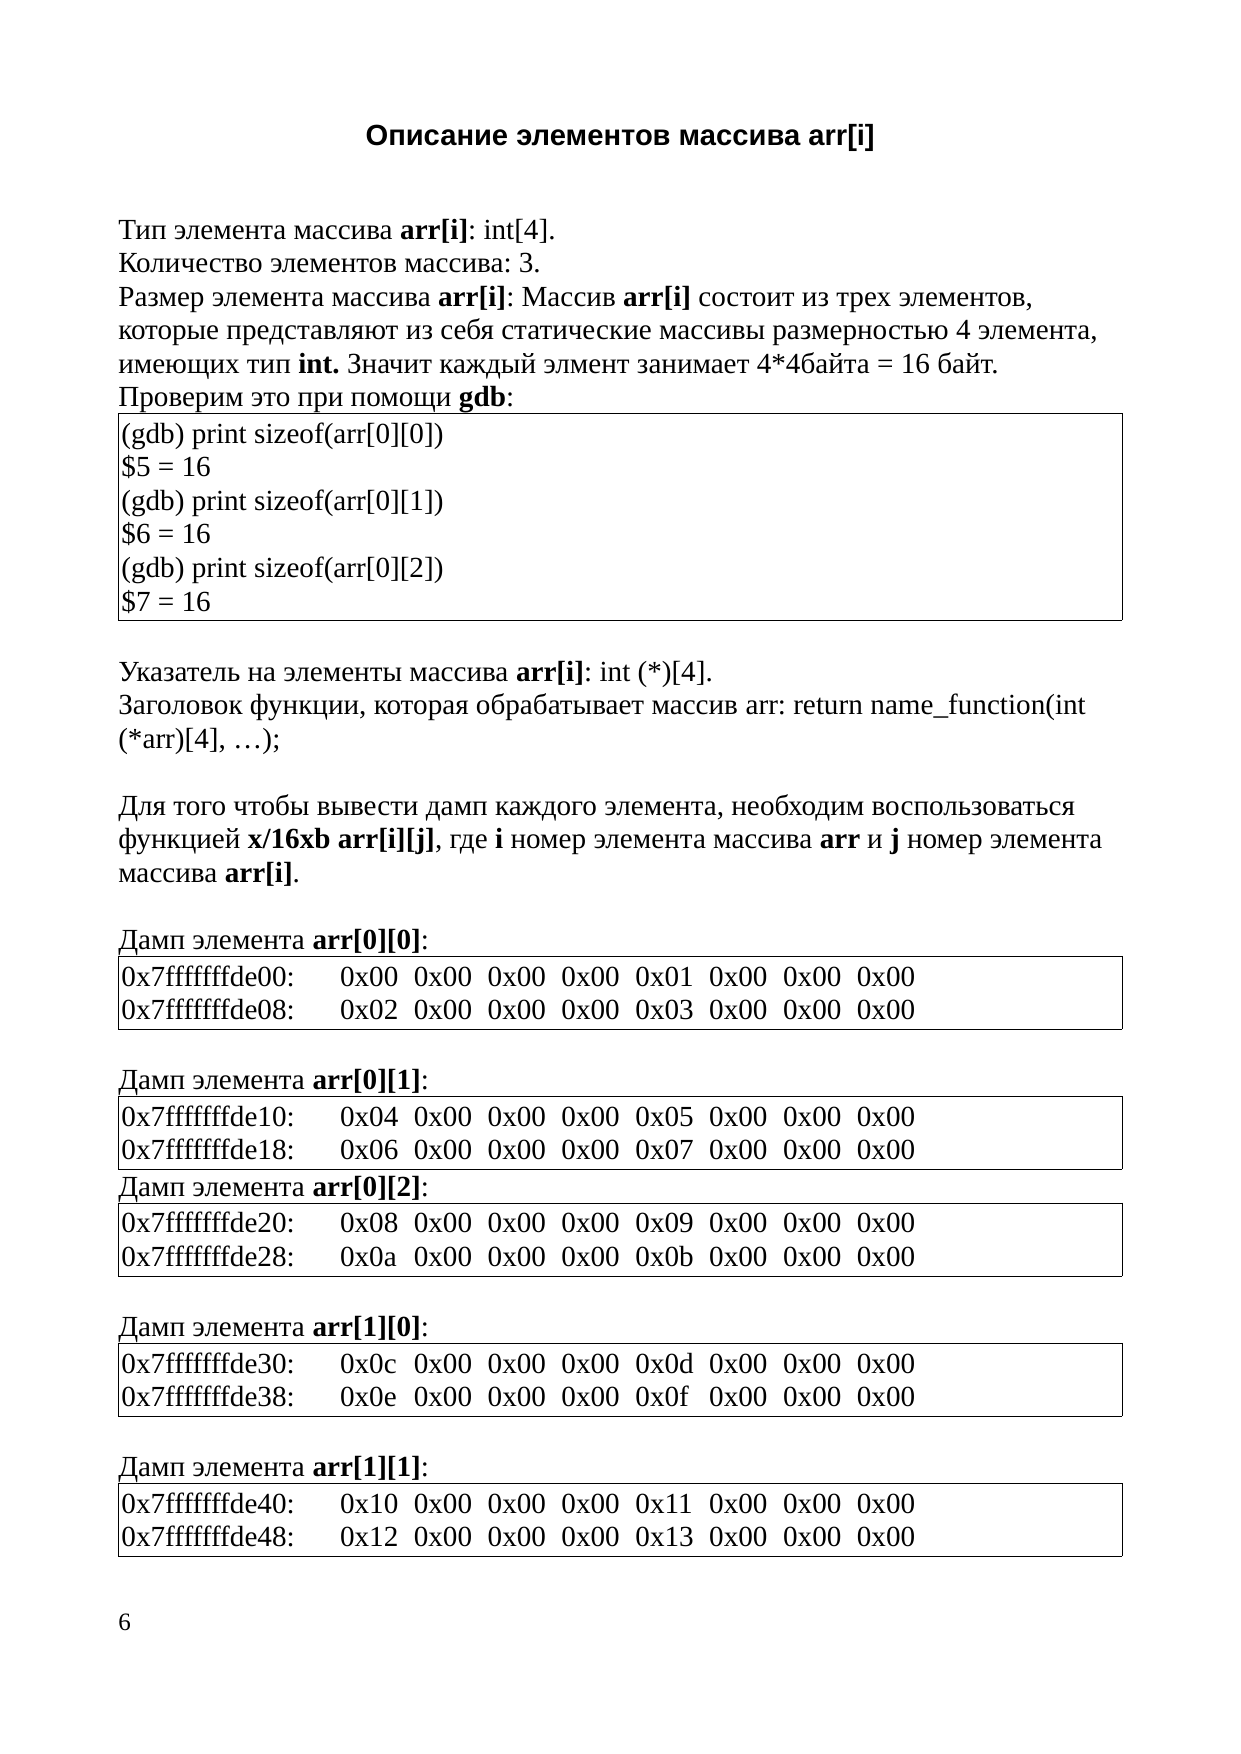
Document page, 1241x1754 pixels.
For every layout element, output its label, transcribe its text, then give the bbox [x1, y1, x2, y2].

text 0x7fffffffde38: 0x0e 0x00 0x00 0x00 0x0f 0x00 0x00 0x00 [119, 1376, 1122, 1416]
text Количество элементов массива: 3. [118, 245, 1122, 279]
text (gdb) print sizeof(arr[0][2]) [119, 547, 1122, 581]
text Дамп элемента arr[0][2]: [118, 1170, 1122, 1203]
text Указатель на элементы массива arr[i]: int (*)[4]. [118, 654, 1122, 687]
text 0x7fffffffde30: 0x0c 0x00 0x00 0x00 0x0d 0x00 0x00 0x00 [119, 1344, 1122, 1376]
subtitle Описание элементов массива arr[i] [118, 118, 1122, 152]
text (gdb) print sizeof(arr[0][1]) [119, 480, 1122, 514]
text 0x7fffffffde10: 0x04 0x00 0x00 0x00 0x05 0x00 0x00 0x00 [119, 1097, 1122, 1129]
text Дамп элемента arr[0][1]: [118, 1062, 1122, 1096]
text 0x7fffffffde08: 0x02 0x00 0x00 0x00 0x03 0x00 0x00 0x00 [119, 989, 1122, 1029]
text 0x7fffffffde28: 0x0a 0x00 0x00 0x00 0x0b 0x00 0x00 0x00 [119, 1236, 1122, 1276]
text Дамп элемента arr[1][0]: [118, 1309, 1122, 1343]
text $7 = 16 [119, 581, 1122, 620]
text Для того чтобы вывести дамп каждого элемента, необходим воспользоваться функцией x/16xb arr[i][j], где i номер элемента массива arr и j номер элемента массива arr[i]. [118, 788, 1122, 889]
text Тип элемента массива arr[i]: int[4]. [118, 212, 1122, 245]
text Дамп элемента arr[0][0]: [118, 922, 1122, 956]
text 0x7fffffffde20: 0x08 0x00 0x00 0x00 0x09 0x00 0x00 0x00 [119, 1204, 1122, 1236]
text $6 = 16 [119, 514, 1122, 547]
text Размер элемента массива arr[i]: Массив arr[i] состоит из трех элементов, которые представляют из себя статические массивы размерностью 4 элемента, имеющих тип int. Значит каждый элмент занимает 4*4байта = 16 байт. Проверим это при помощи gdb: [118, 279, 1122, 413]
text 0x7fffffffde40: 0x10 0x00 0x00 0x00 0x11 0x00 0x00 0x00 [119, 1484, 1122, 1517]
text 0x7fffffffde18: 0x06 0x00 0x00 0x00 0x07 0x00 0x00 0x00 [119, 1129, 1122, 1169]
text 0x7fffffffde48: 0x12 0x00 0x00 0x00 0x13 0x00 0x00 0x00 [119, 1517, 1122, 1556]
text 0x7fffffffde00: 0x00 0x00 0x00 0x00 0x01 0x00 0x00 0x00 [119, 957, 1122, 989]
text $5 = 16 [119, 447, 1122, 480]
text Дамп элемента arr[1][1]: [118, 1449, 1122, 1483]
text Заголовок функции, которая обрабатывает массив arr: return name_function(int (*arr)[4], …); [118, 687, 1122, 754]
text (gdb) print sizeof(arr[0][0]) [119, 414, 1122, 447]
